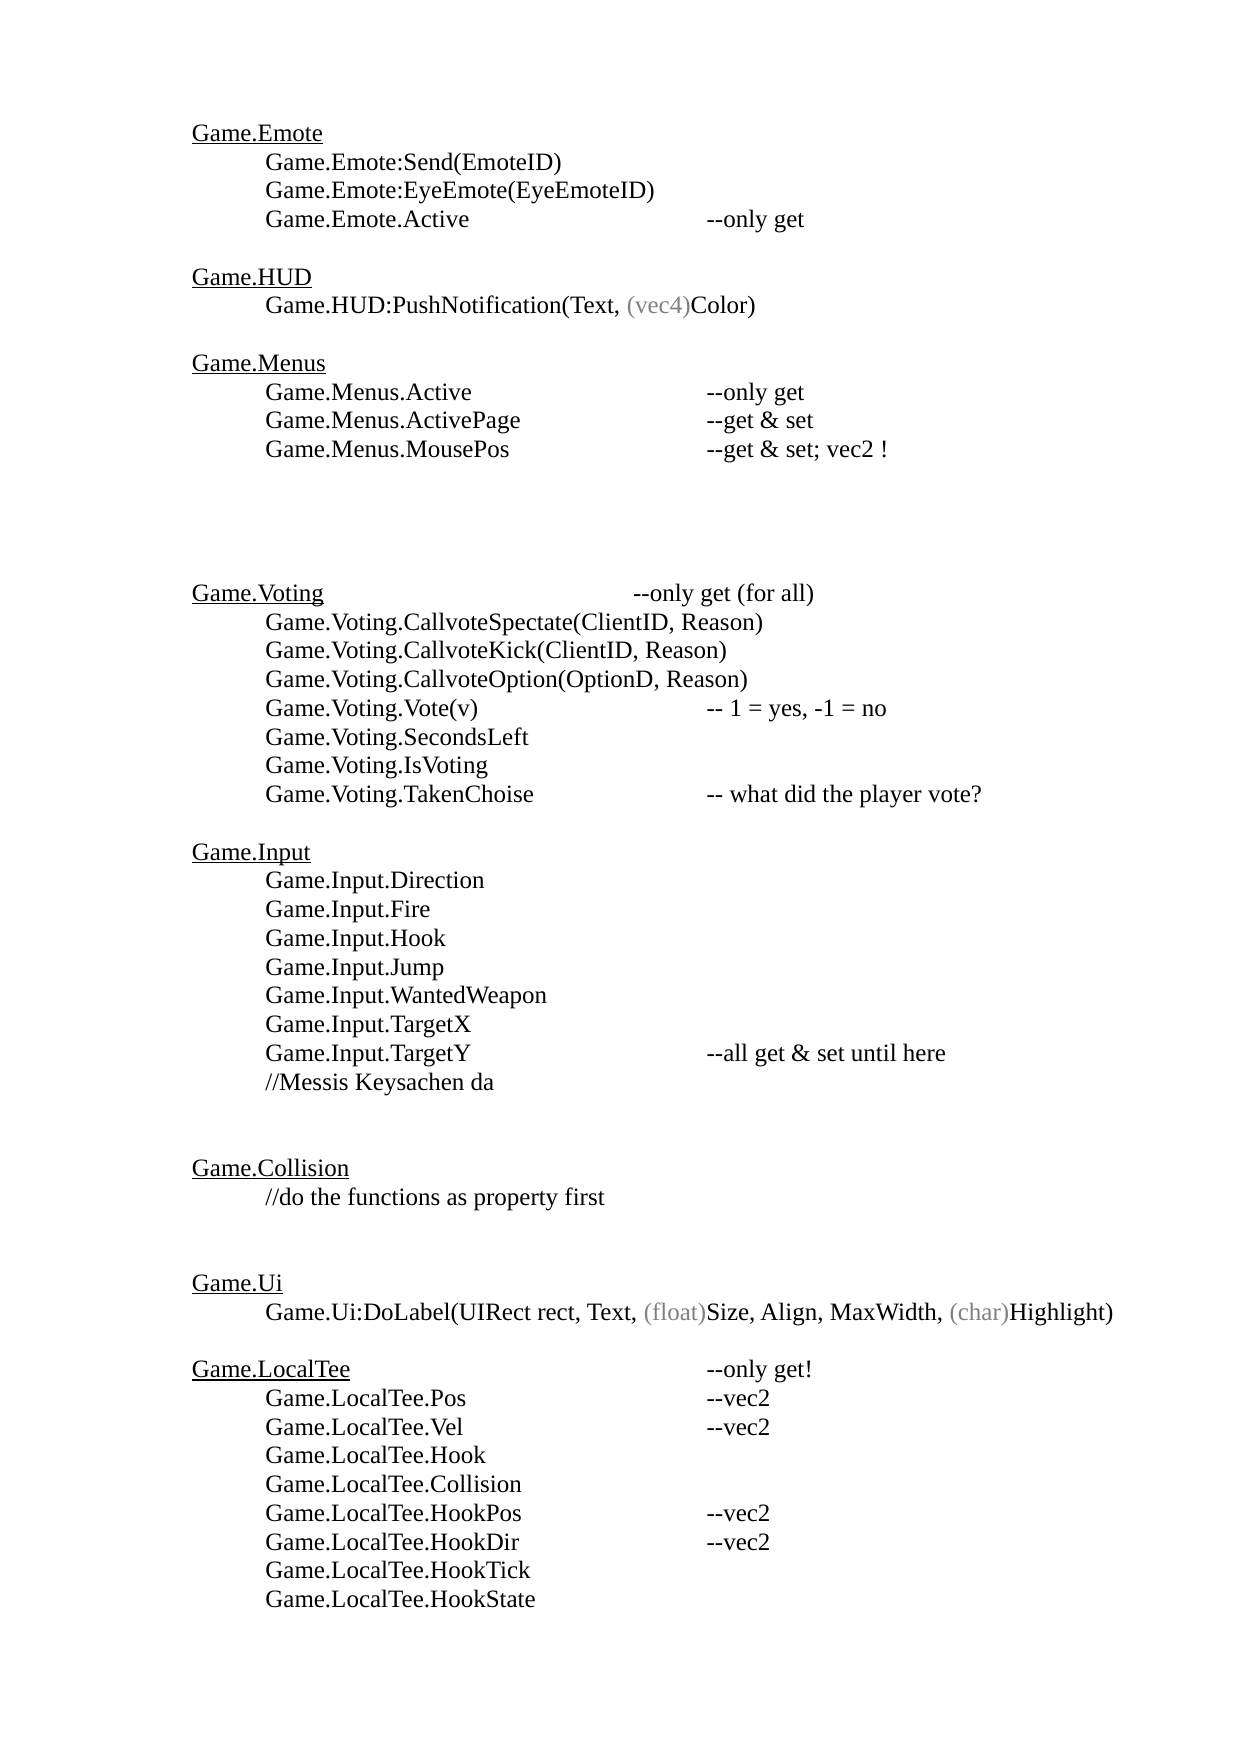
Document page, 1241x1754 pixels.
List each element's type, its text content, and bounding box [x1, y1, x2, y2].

text Game.Input.Jump [118, 952, 1122, 981]
text Game.LocalTee.Vel --vec2 [118, 1412, 1122, 1441]
text Game.LocalTee --only get! [118, 1354, 1122, 1383]
text Game.Ui [118, 1268, 1122, 1297]
text Game.Input.TargetY --all get & set until here [118, 1038, 1122, 1067]
text Game.Menus.MousePos --get & set; vec2 ! [118, 434, 1122, 463]
text Game.Voting.Vote(v) -- 1 = yes, -1 = no [118, 693, 1122, 722]
text Game.LocalTee.HookPos --vec2 [118, 1498, 1122, 1527]
text Game.Voting.CallvoteKick(ClientID, Reason) [118, 636, 1122, 664]
text Game.Input.Hook [118, 923, 1122, 952]
text Game.Input [118, 837, 1122, 866]
text Game.Voting.IsVoting [118, 751, 1122, 779]
text Game.HUD:PushNotification(Text, (vec4)Color) [118, 291, 1122, 319]
text Game.LocalTee.HookTick [118, 1556, 1122, 1584]
text Game.Voting.CallvoteOption(OptionD, Reason) [118, 664, 1122, 693]
text Game.LocalTee.HookState [118, 1584, 1122, 1613]
text Game.Menus.Active --only get [118, 377, 1122, 406]
text Game.Voting.TakenChoise -- what did the player vote? [118, 779, 1122, 808]
text //do the functions as property first [118, 1182, 1122, 1211]
text //Messis Keysachen da [118, 1067, 1122, 1096]
text Game.HUD [118, 262, 1122, 291]
text Game.Ui:DoLabel(UIRect rect, Text, (float)Size, Align, MaxWidth, (char)Highlight) [118, 1297, 1122, 1326]
text Game.Emote:EyeEmote(EyeEmoteID) [118, 176, 1122, 204]
text Game.Input.Direction [118, 866, 1122, 894]
text Game.LocalTee.Pos --vec2 [118, 1383, 1122, 1412]
text Game.Menus [118, 348, 1122, 377]
text Game.LocalTee.HookDir --vec2 [118, 1527, 1122, 1556]
text Game.Input.WantedWeapon [118, 981, 1122, 1009]
text Game.Voting --only get (for all) [118, 578, 1122, 607]
text Game.LocalTee.Collision [118, 1469, 1122, 1498]
text Game.Collision [118, 1153, 1122, 1182]
text Game.Input.TargetX [118, 1009, 1122, 1038]
text Game.Emote:Send(EmoteID) [118, 147, 1122, 176]
text Game.Voting.SecondsLeft [118, 722, 1122, 751]
text Game.Input.Fire [118, 894, 1122, 923]
text Game.Emote [118, 118, 1122, 147]
text Game.Menus.ActivePage --get & set [118, 406, 1122, 434]
text Game.Voting.CallvoteSpectate(ClientID, Reason) [118, 607, 1122, 636]
text Game.LocalTee.Hook [118, 1441, 1122, 1469]
text Game.Emote.Active --only get [118, 204, 1122, 233]
